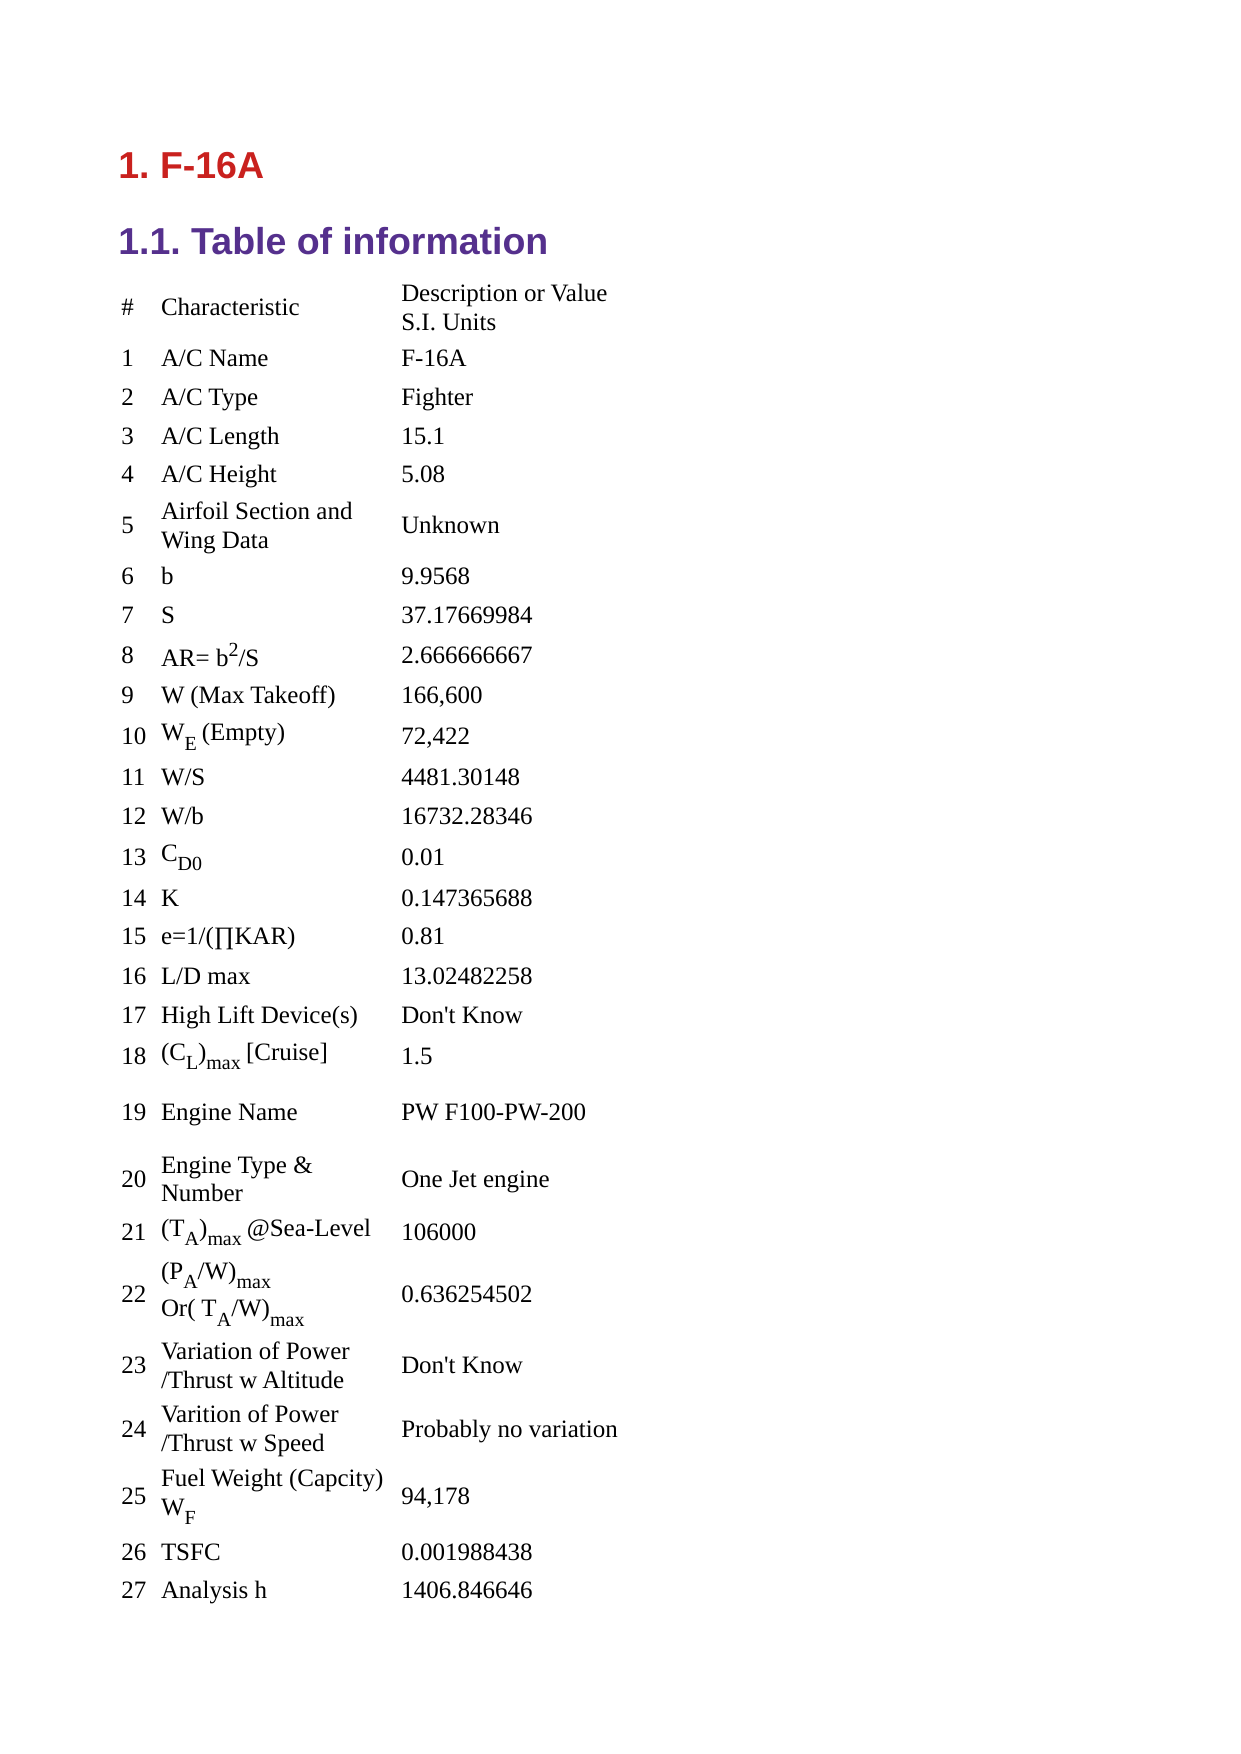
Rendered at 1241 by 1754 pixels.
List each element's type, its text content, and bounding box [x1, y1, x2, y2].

table_cell 5.08 [398, 455, 760, 493]
table_cell 1 [118, 339, 158, 377]
table_cell A/C Type [158, 377, 398, 416]
table_cell Unknown [398, 493, 760, 556]
table_cell L/D max [158, 955, 398, 995]
table_cell 8 [118, 634, 158, 676]
table_cell e=1/(∏KAR) [158, 916, 398, 955]
table_cell 166,600 [398, 676, 760, 714]
subtitle 1.1. Table of information [118, 219, 1122, 263]
table_cell 94,178 [398, 1460, 760, 1532]
table_cell AR= b2/S [158, 634, 398, 676]
table_cell 0.147365688 [398, 878, 760, 916]
table_cell 13.02482258 [398, 955, 760, 995]
table_cell 6 [118, 556, 158, 595]
table_cell 18 [118, 1034, 158, 1077]
table_cell 1.5 [398, 1034, 760, 1077]
table_cell W/S [158, 758, 398, 796]
table_cell Engine Name [158, 1077, 398, 1147]
table_cell K [158, 878, 398, 916]
table_cell b [158, 556, 398, 595]
table_cell 0.81 [398, 916, 760, 955]
table_cell Analysis h [158, 1570, 398, 1609]
table_cell 1406.846646 [398, 1570, 760, 1609]
table_cell 15 [118, 916, 158, 955]
table_cell 21 [118, 1210, 158, 1253]
table_cell Fuel Weight (Capcity) WF [158, 1460, 398, 1532]
table_cell Airfoil Section and Wing Data [158, 493, 398, 556]
table_cell 7 [118, 595, 158, 634]
table_cell WE (Empty) [158, 714, 398, 757]
table_cell (PA/W)max Or( TA/W)max [158, 1253, 398, 1333]
table_cell PW F100-PW-200 [398, 1077, 760, 1147]
table_cell 14 [118, 878, 158, 916]
table_cell 37.17669984 [398, 595, 760, 634]
table_cell S [158, 595, 398, 634]
table_cell 12 [118, 796, 158, 835]
table_cell 11 [118, 758, 158, 796]
table_cell 20 [118, 1147, 158, 1210]
table_cell 15.1 [398, 416, 760, 454]
table_header Description or Value S.I. Units [398, 275, 760, 338]
table_cell CD0 [158, 835, 398, 878]
table_cell 16 [118, 955, 158, 995]
table_cell 2.666666667 [398, 634, 760, 676]
table_cell 0.636254502 [398, 1253, 760, 1333]
table_cell Fighter [398, 377, 760, 416]
table_cell W/b [158, 796, 398, 835]
table_cell Engine Type & Number [158, 1147, 398, 1210]
table_cell 2 [118, 377, 158, 416]
subtitle 1. F-16A [118, 143, 1122, 186]
table_cell F-16A [398, 339, 760, 377]
table_cell 13 [118, 835, 158, 878]
table_cell 4481.30148 [398, 758, 760, 796]
table_cell W (Max Takeoff) [158, 676, 398, 714]
table_cell One Jet engine [398, 1147, 760, 1210]
table_cell Variation of Power /Thrust w Altitude [158, 1333, 398, 1397]
table_cell 0.001988438 [398, 1532, 760, 1570]
table_cell Varition of Power /Thrust w Speed [158, 1397, 398, 1460]
table_cell 23 [118, 1333, 158, 1397]
table_header Characteristic [158, 275, 398, 338]
table_cell High Lift Device(s) [158, 995, 398, 1034]
table_cell 25 [118, 1460, 158, 1532]
table_header # [118, 275, 158, 338]
table_cell A/C Length [158, 416, 398, 454]
table_cell A/C Height [158, 455, 398, 493]
table_cell 19 [118, 1077, 158, 1147]
table_cell Don't Know [398, 995, 760, 1034]
table_cell 22 [118, 1253, 158, 1333]
table_cell 9.9568 [398, 556, 760, 595]
table_cell 26 [118, 1532, 158, 1570]
table_cell 3 [118, 416, 158, 454]
table_cell 5 [118, 493, 158, 556]
table_cell 24 [118, 1397, 158, 1460]
table_cell 16732.28346 [398, 796, 760, 835]
table_cell (TA)max @Sea-Level [158, 1210, 398, 1253]
table_cell (CL)max [Cruise] [158, 1034, 398, 1077]
table_cell Don't Know [398, 1333, 760, 1397]
table_cell 4 [118, 455, 158, 493]
table_cell TSFC [158, 1532, 398, 1570]
table_cell A/C Name [158, 339, 398, 377]
table_cell Probably no variation [398, 1397, 760, 1460]
table_cell 0.01 [398, 835, 760, 878]
table_cell 27 [118, 1570, 158, 1609]
table_cell 10 [118, 714, 158, 757]
table_cell 17 [118, 995, 158, 1034]
table_cell 106000 [398, 1210, 760, 1253]
table_cell 9 [118, 676, 158, 714]
table_cell 72,422 [398, 714, 760, 757]
